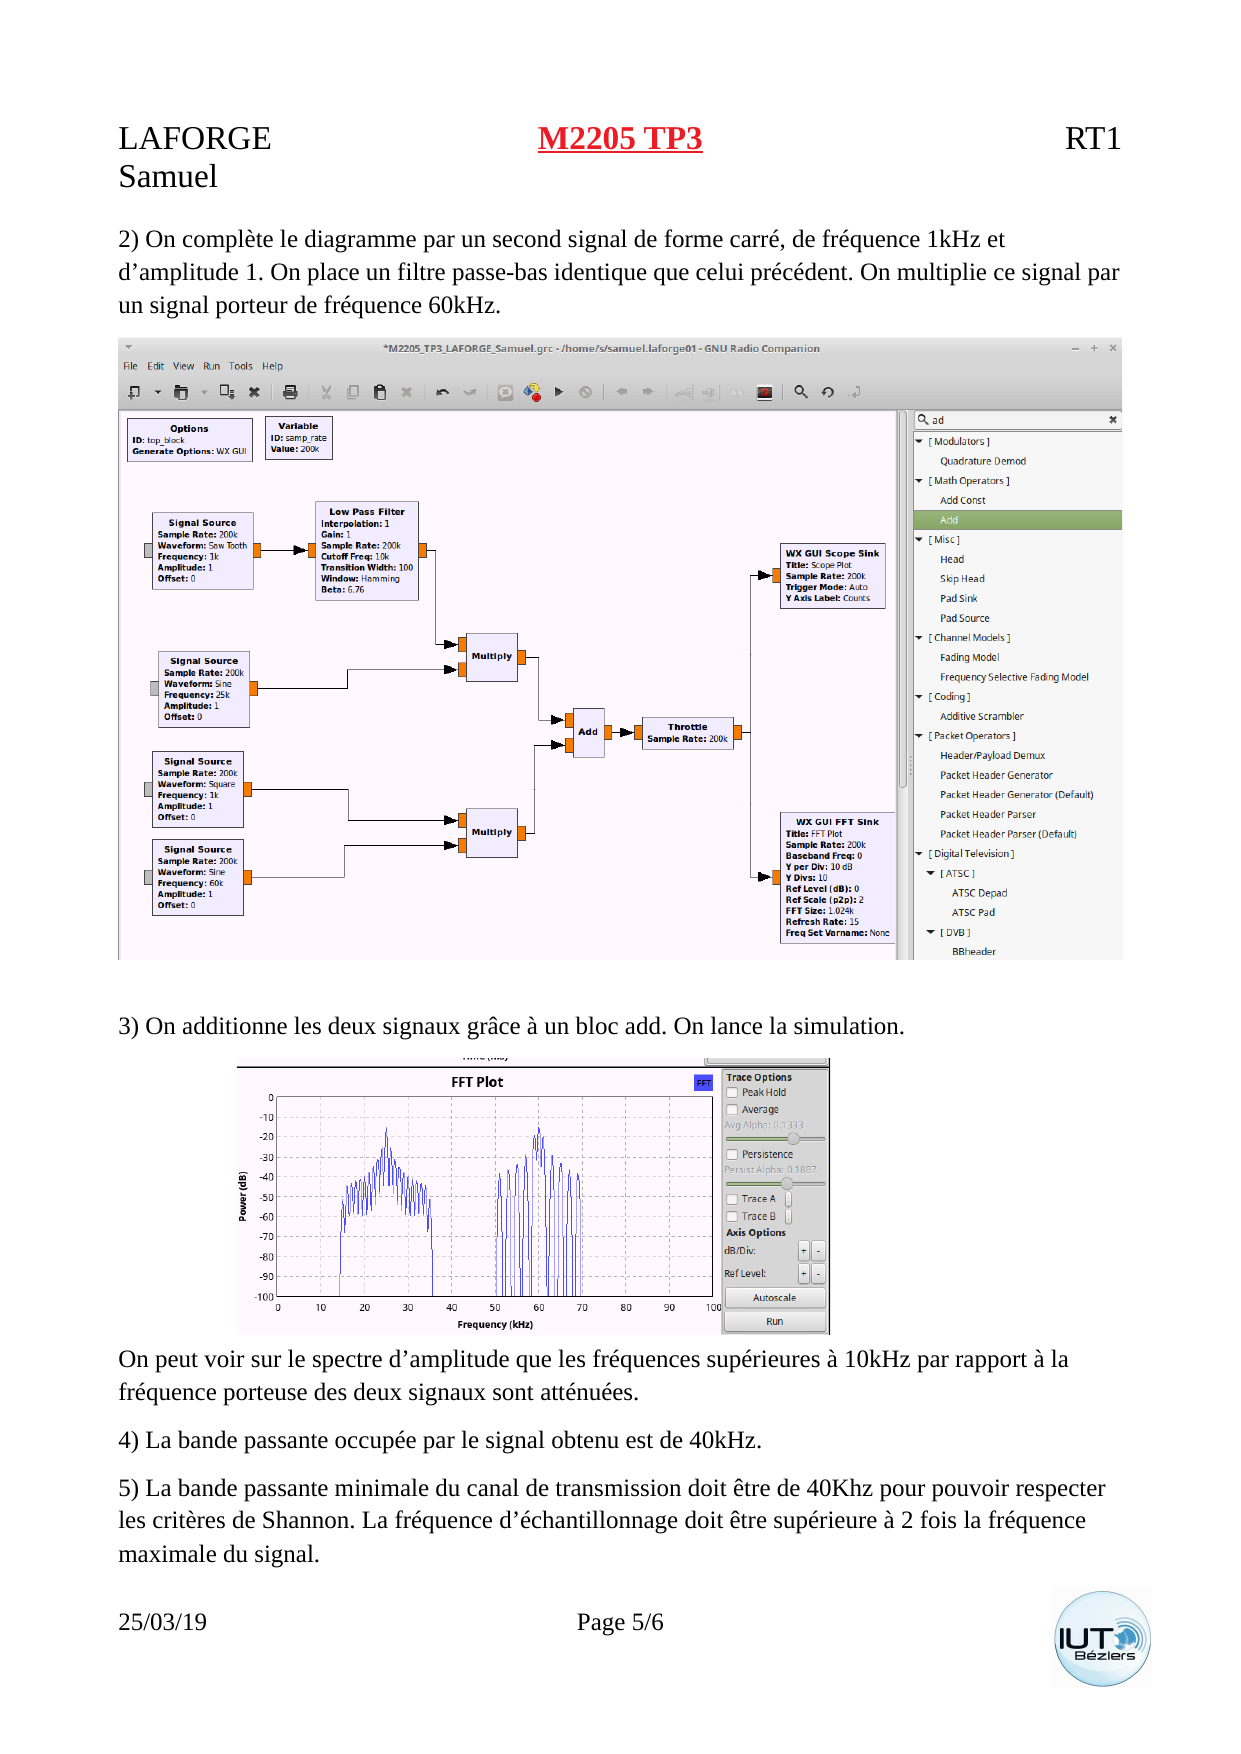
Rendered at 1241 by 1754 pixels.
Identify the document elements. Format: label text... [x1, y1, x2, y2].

picture [118, 337, 1123, 960]
picture [1051, 1587, 1153, 1688]
text 5) La bande passante minimale du canal de transmission doit être de 40Khz pour pouvoir respecter les critères de Shannon. La fréquence d’échantillonnage doit être supérieure à 2 fois la fréquence maximale du signal. [118, 1473, 1122, 1567]
text 2) On complète le diagramme par un second signal de forme carré, de fréquence 1kHz et d’amplitude 1. On place un filtre passe-bas identique que celui précédent. On multiplie ce signal par un signal porteur de fréquence 60kHz. [118, 224, 1122, 319]
text 3) On additionne les deux signaux grâce à un bloc add. On lance la simulation. [118, 1011, 1122, 1040]
text 4) La bande passante occupée par le signal obtenu est de 40kHz. [118, 1425, 1122, 1454]
picture [236, 1184, 831, 1335]
text On peut voir sur le spectre d’amplitude que les fréquences supérieures à 10kHz par rapport à la fréquence porteuse des deux signaux sont atténuées. [118, 1344, 1122, 1406]
